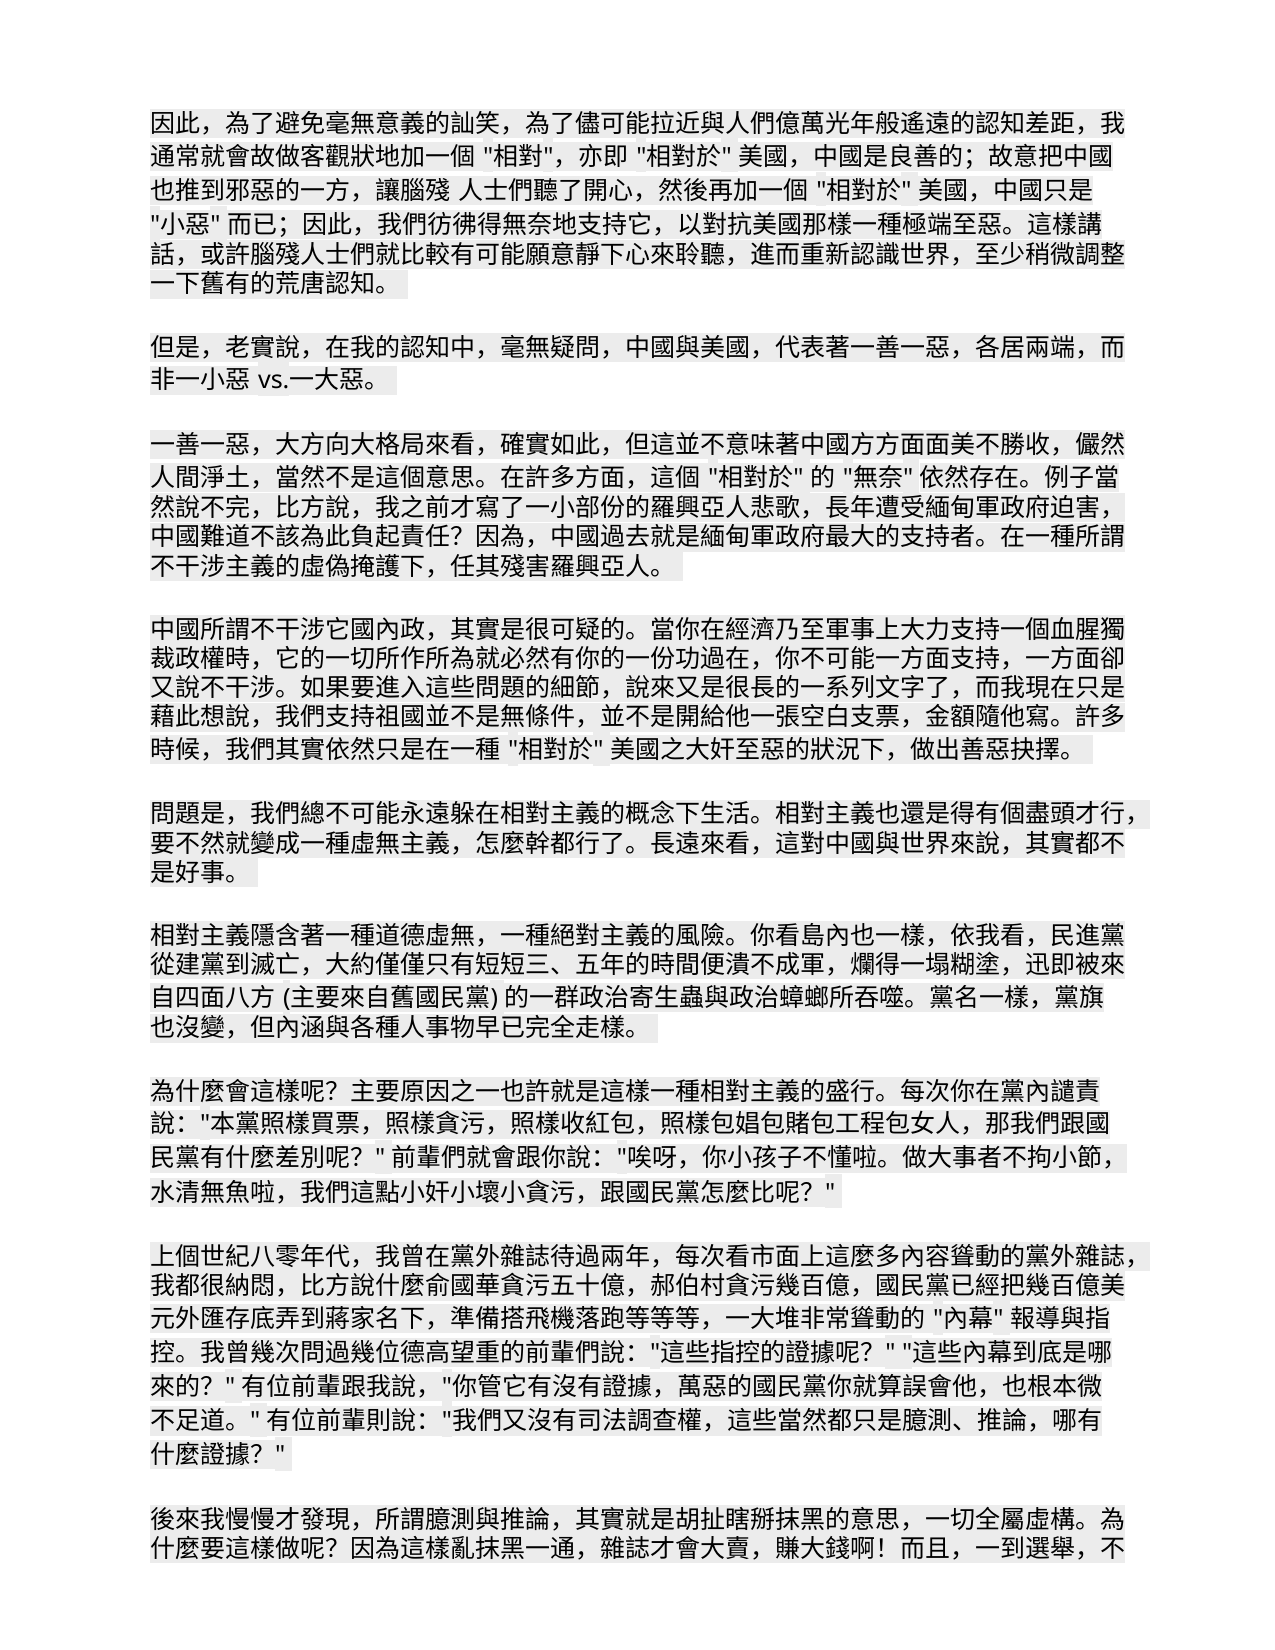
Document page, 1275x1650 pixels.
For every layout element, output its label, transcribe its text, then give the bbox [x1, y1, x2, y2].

text K，相對到幾時？ 在一般人的印象中，中國就是專制獨裁的代名詞，特別是在台灣，中國幾乎就等於邪惡的同義詞，而美國呢，則是民主自由與人權的美麗天使。但是事實上，美國卻不折不扣就是個血腥惡魔，說它是魔鬼恐怕都還侮辱了魔鬼一詞，而中國呢，則是人類史上最偉大的一個國家，對於世界和平貢獻最大的一個國家。我知道對於腦殘人士來說，你要他相信這一點，比要他相信太陽從西邊出來還要難。 因此，為了避免毫無意義的訕笑，為了儘可能拉近與人們億萬光年般遙遠的認知差距，我通常就會故做客觀狀地加一個 "相對"，亦即 "相對於" 美國，中國是良善的；故意把中國也推到邪惡的一方，讓腦殘 人士們聽了開心，然後再加一個 "相對於" 美國，中國只是 "小惡" 而已；因此，我們彷彿得無奈地支持它，以對抗美國那樣一種極端至惡。這樣講話，或許腦殘人士們就比較有可能願意靜下心來聆聽，進而重新認識世界，至少稍微調整一下舊有的荒唐認知。 但是，老實說，在我的認知中，毫無疑問，中國與美國，代表著一善一惡，各居兩端，而非一小惡 vs.一大惡。 一善一惡，大方向大格局來看，確實如此，但這並不意味著中國方方面面美不勝收，儼然人間淨土，當然不是這個意思。在許多方面，這個 "相對於" 的 "無奈" 依然存在。例子當然說不完，比方說，我之前才寫了一小部份的羅興亞人悲歌，長年遭受緬甸軍政府迫害，中國難道不該為此負起責任？因為，中國過去就是緬甸軍政府最大的支持者。在一種所謂不干涉主義的虛偽掩護下，任其殘害羅興亞人。 中國所謂不干涉它國內政，其實是很可疑的。當你在經濟乃至軍事上大力支持一個血腥獨裁政權時，它的一切所作所為就必然有你的一份功過在，你不可能一方面支持，一方面卻又說不干涉。如果要進入這些問題的細節，說來又是很長的一系列文字了，而我現在只是藉此想說，我們支持祖國並不是無條件，並不是開給他一張空白支票，金額隨他寫。許多時候，我們其實依然只是在一種 "相對於" 美國之大奸至惡的狀況下，做出善惡抉擇。 問題是，我們總不可能永遠躲在相對主義的概念下生活。相對主義也還是得有個盡頭才行，要不然就變成一種虛無主義，怎麼幹都行了。長遠來看，這對中國與世界來說，其實都不是好事。 相對主義隱含著一種道德虛無，一種絕對主義的風險。你看島內也一樣，依我看，民進黨從建黨到滅亡，大約僅僅只有短短三、五年的時間便潰不成軍，爛得一塌糊塗，迅即被來自四面八方 (主要來自舊國民黨) 的一群政治寄生蟲與政治蟑螂所吞噬。黨名一樣，黨旗也沒變，但內涵與各種人事物早已完全走樣。 為什麼會這樣呢？主要原因之一也許就是這樣一種相對主義的盛行。每次你在黨內譴責說："本黨照樣買票，照樣貪污，照樣收紅包，照樣包娼包賭包工程包女人，那我們跟國民黨有什麼差別呢？" 前輩們就會跟你說："唉呀，你小孩子不懂啦。做大事者不拘小節，水清無魚啦，我們這點小奸小壞小貪污，跟國民黨怎麼比呢？" 上個世紀八零年代，我曾在黨外雜誌待過兩年，每次看市面上這麼多內容聳動的黨外雜誌，我都很納悶，比方說什麼俞國華貪污五十億，郝伯村貪污幾百億，國民黨已經把幾百億美元外匯存底弄到蔣家名下，準備搭飛機落跑等等等，一大堆非常聳動的 "內幕" 報導與指控。我曾幾次問過幾位德高望重的前輩們說："這些指控的證據呢？" "這些內幕到底是哪來的？" 有位前輩跟我說，"你管它有沒有證據，萬惡的國民黨你就算誤會他，也根本微不足道。" 有位前輩則說："我們又沒有司法調查權，這些當然都只是臆測、推論，哪有什麼證據？" 後來我慢慢才發現，所謂臆測與推論，其實就是胡扯瞎掰抹黑的意思，一切全屬虛構。為什麼要這樣做呢？因為這樣亂抹黑一通，雜誌才會大賣，賺大錢啊！而且，一到選舉，不用什麼本事與才華，只要上台瞎掰胡扯抹黑，底下成千上萬的群眾就會聽得義憤填膺熱情澎湃，然後就會把票投給你。 我想說的是，在這樣一種姑息養奸的相對主義心態下，一切行事作風全然不擇手段，你覺得這樣一個黨有可能不滅亡嗎？當然，我所謂滅亡指的是一個原本帶有理想性政黨的消失無蹤，取而代之的是比過去更加卑劣齷齪無恥一百倍一萬倍的人渣黨。人渣們看到加入這個黨很爽，有各種好處，名利雙收，於是就紛紛加入，於是原本那個在痛苦血淚中誕生的民進黨很快就消失了，大約在九零年代初期就變成了一個人渣黨，一切所謂理想全是謊言，全是詐取權力與暴利的手段，無惡不作，一切都是相對的，虛無的，唯有權力與金錢是實在的，毫無道德底線可言。 我不是說中國共產黨會變成這樣，我只是想說，就積極面而言，再好的黨或政府都不可能取代每個人的基本良知；個人或人民還是應該對社會做出一種價值與文明上的貢獻；就消極面來說，無止盡的相對主義是絕對有害的，一種全然視善惡價值如無物的道德虛無風氣，更是會把整個社會帶向衰敗與毀滅。 台灣就是一個最好的例子。你看，人渣黨藉著吸收國民黨內部最為腐敗貪婪的一大群人渣勢力，例如李登輝與蔡英文等人，進而分解、打倒了國民黨，現在改打共產黨，二十幾年來不斷虛構其罪惡與威脅，無限擴大渲染與造謠。因此，當面對這樣一個純屬虛構的所謂萬惡的共產黨時，人渣黨的一切卑劣齷齪行徑就會被合理化，被淡化，被相對微小化，甚至被英雄化，明星化，神格化，從而為所欲為，掠奪權力，滿足一切個人私利。 (未完待續) [150, 75, 1125, 1563]
